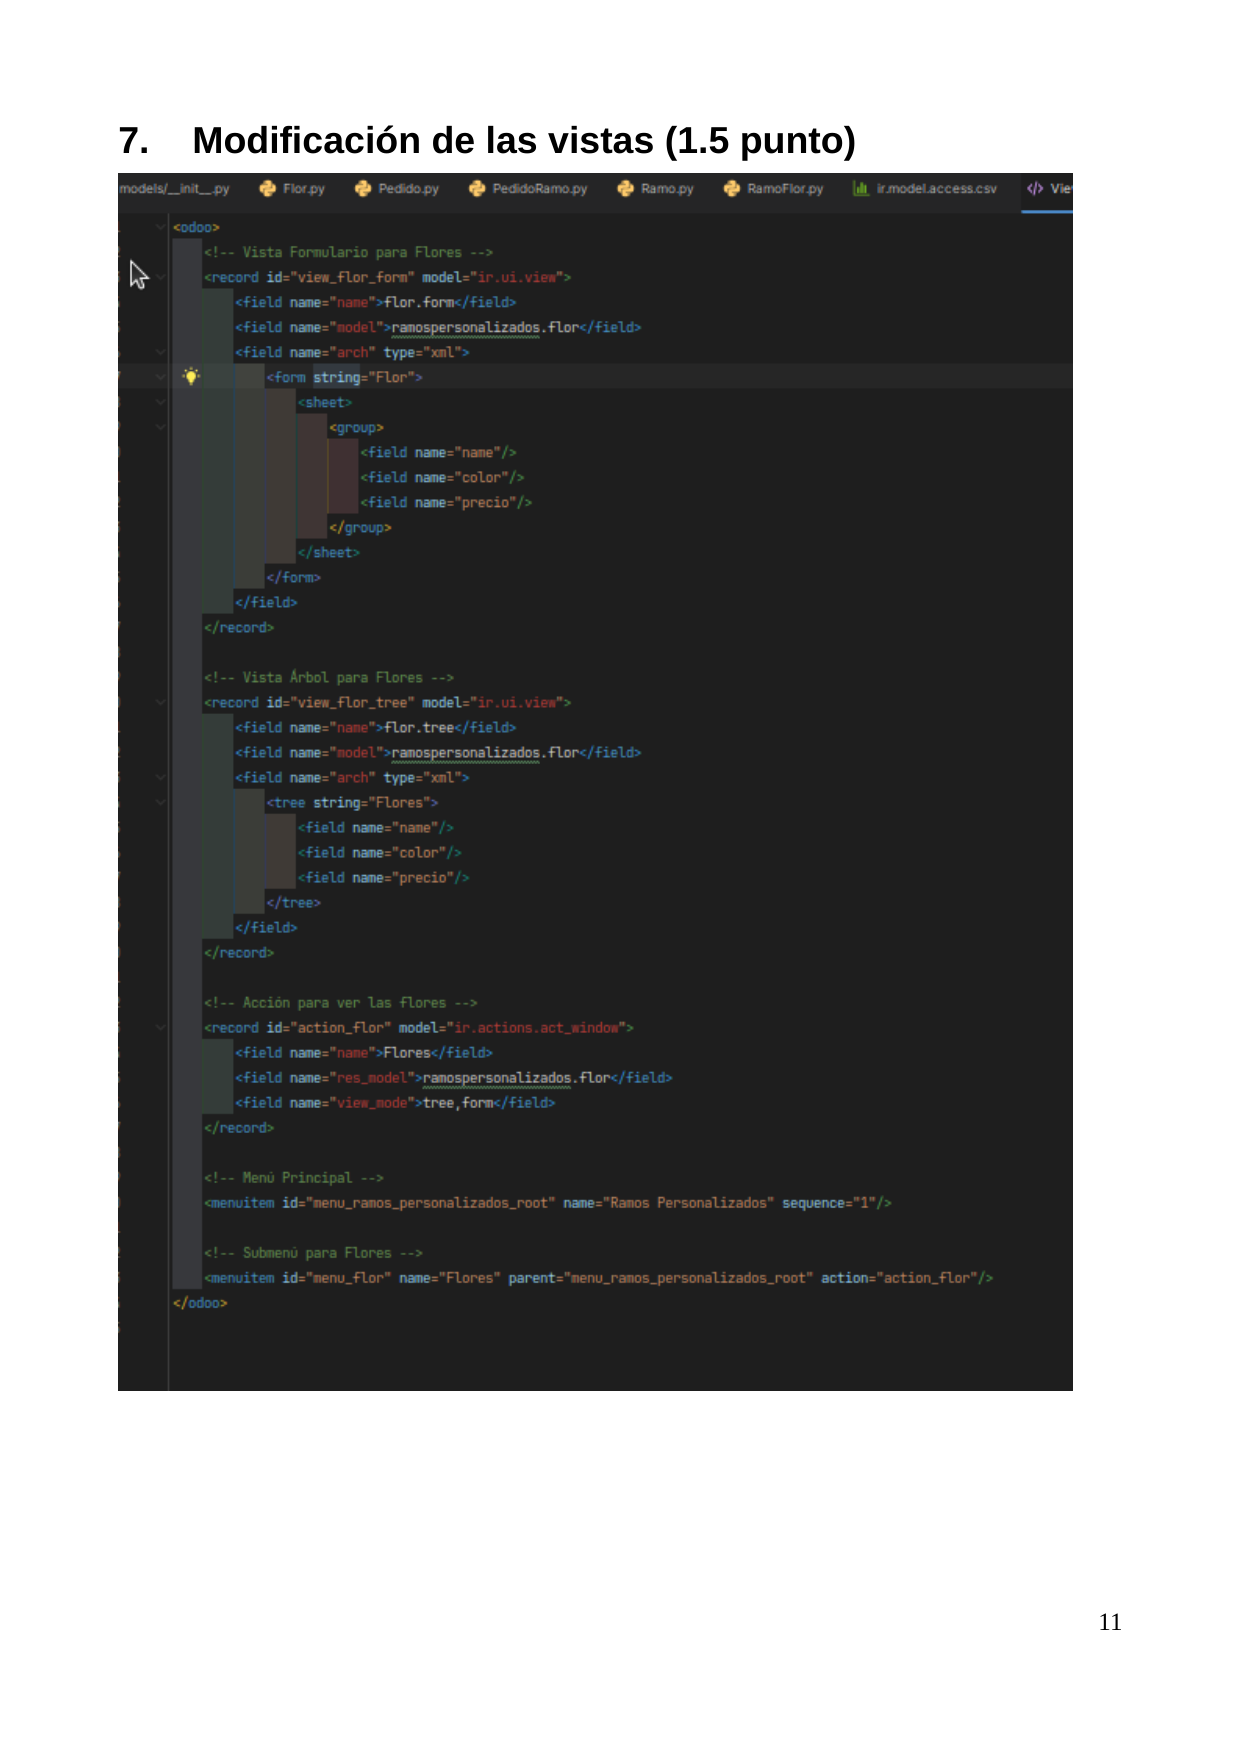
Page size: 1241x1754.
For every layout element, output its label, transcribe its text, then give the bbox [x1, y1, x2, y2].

picture [118, 173, 1073, 1391]
subtitle Modificación de las vistas (1.5 punto) [118, 118, 1122, 161]
